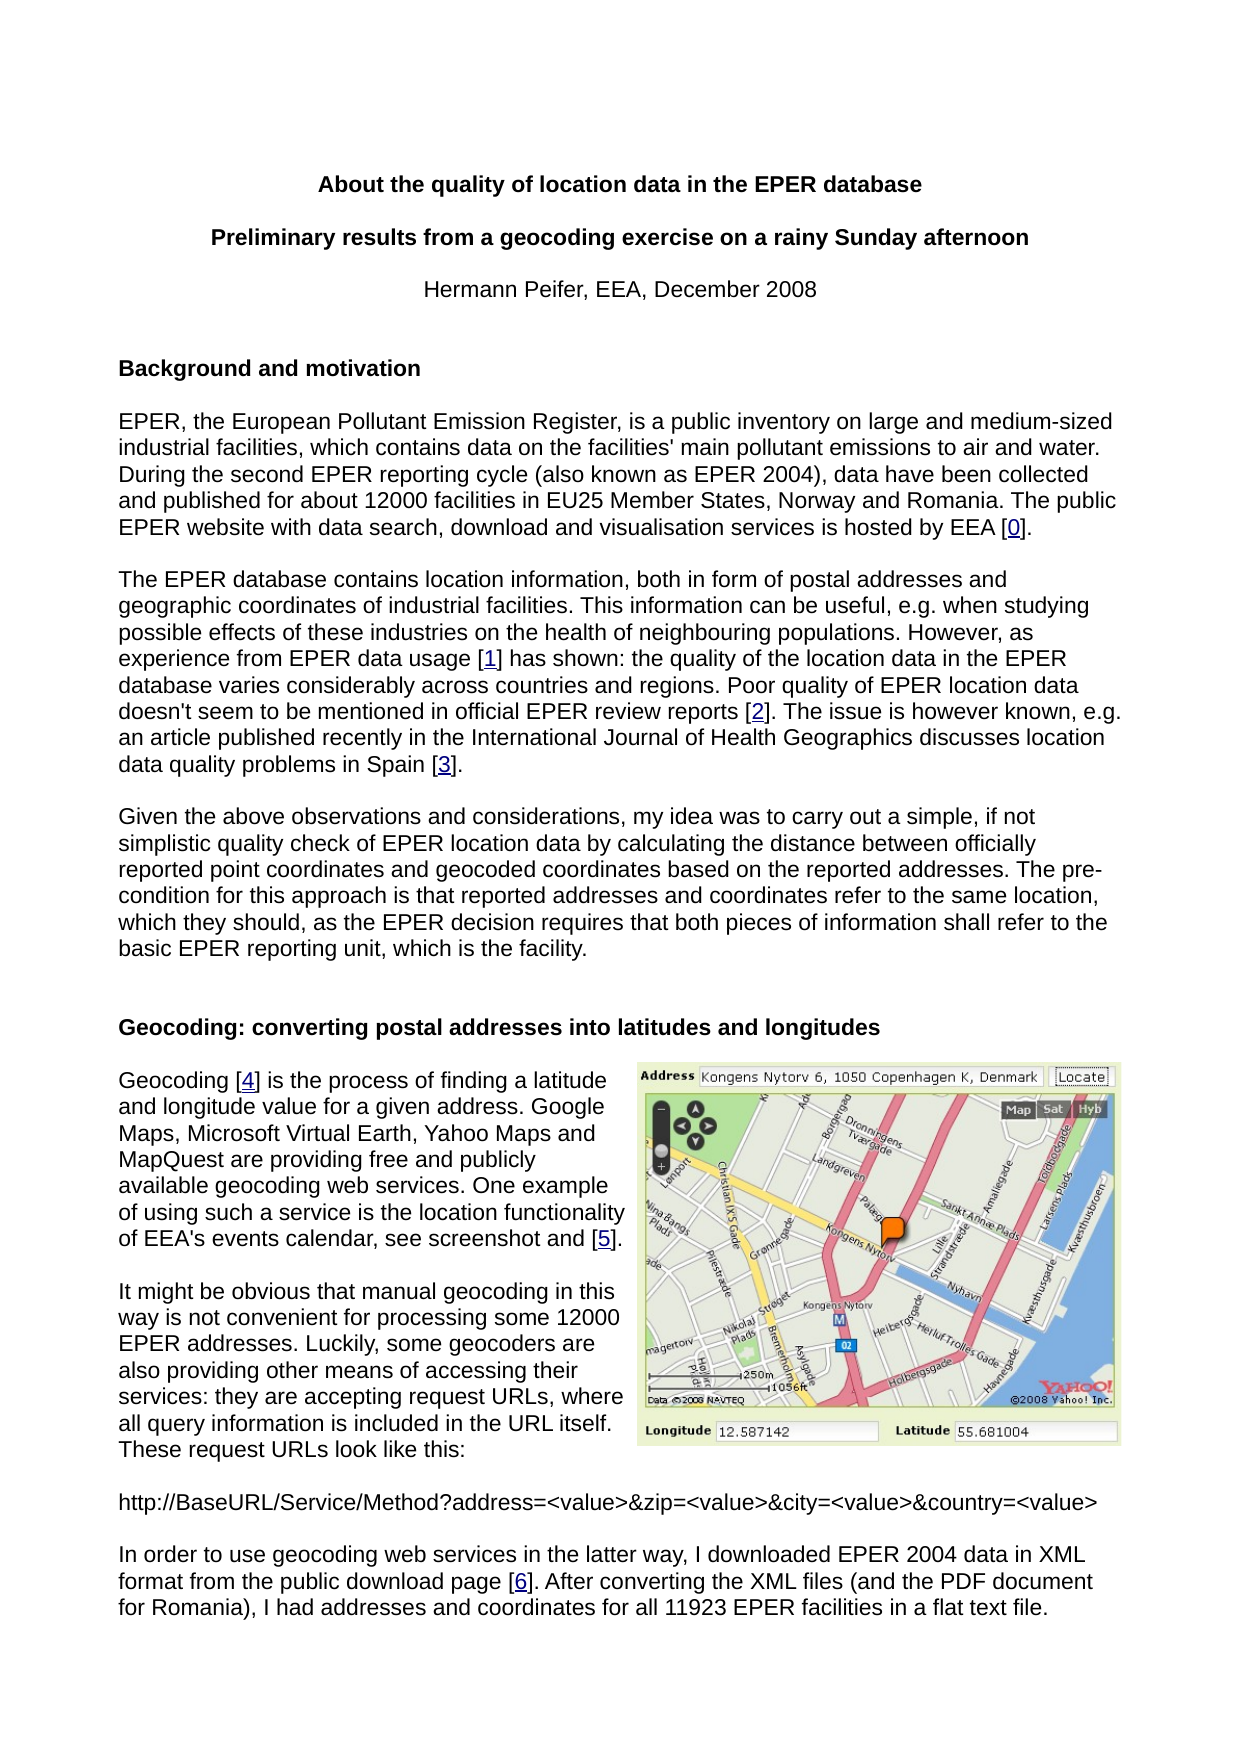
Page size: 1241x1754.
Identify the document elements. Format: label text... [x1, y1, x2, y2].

picture [637, 1062, 1122, 1446]
text About the quality of location data in the EPER database [118, 171, 1122, 197]
text EPER, the European Pollutant Emission Register, is a public inventory on large and medium-sized industrial facilities, which contains data on the facilities' main pollutant emissions to air and water. During the second EPER reporting cycle (also known as EPER 2004), data have been collected and published for about 12000 facilities in EU25 Member States, Norway and Romania. The public EPER website with data search, download and visualisation services is hosted by EEA [0]. [118, 408, 1122, 540]
text Given the above observations and considerations, my idea was to carry out a simple, if not simplistic quality check of EPER location data by calculating the distance between officially reported point coordinates and geocoded coordinates based on the reported addresses. The pre-condition for this approach is that reported addresses and coordinates refer to the same location, which they should, as the EPER decision requires that both pieces of information shall refer to the basic EPER reporting unit, which is the facility. [118, 803, 1122, 961]
text The EPER database contains location information, both in form of postal addresses and geographic coordinates of industrial facilities. This information can be useful, e.g. when studying possible effects of these industries on the health of neighbouring populations. However, as experience from EPER data usage [1] has shown: the quality of the location data in the EPER database varies considerably across countries and regions. Poor quality of EPER location data doesn't seem to be mentioned in official EPER review reports [2]. The issue is however known, e.g. an article published recently in the International Journal of Health Geographics discusses location data quality problems in Spain [3]. [118, 566, 1122, 777]
text Background and motivation [118, 355, 1122, 382]
text http://BaseURL/Service/Method?address=<value>&zip=<value>&city=<value>&country=<value> [118, 1488, 1122, 1515]
text Geocoding: converting postal addresses into latitudes and longitudes [118, 1014, 1122, 1041]
text It might be obvious that manual geocoding in this way is not convenient for processing some 12000 EPER addresses. Luckily, some geocoders are also providing other means of accessing their services: they are accepting request URLs, where all query information is included in the URL itself. These request URLs look like this: [118, 1278, 1122, 1462]
text In order to use geocoding web services in the latter way, I downloaded EPER 2004 data in XML format from the public download page [6]. After converting the XML files (and the PDF document for Romania), I had addresses and coordinates for all 11923 EPER facilities in a flat text file. [118, 1541, 1122, 1620]
text Hermann Peifer, EEA, December 2008 [118, 276, 1122, 303]
text Preliminary results from a geocoding exercise on a rainy Sunday afternoon [118, 223, 1122, 250]
text Geocoding [4] is the process of finding a latitude and longitude value for a given address. Google Maps, Microsoft Virtual Earth, Yahoo Maps and MapQuest are providing free and publicly available geocoding web services. One example of using such a service is the location functionality of EEA's events calendar, see screenshot and [5]. [118, 1067, 637, 1251]
